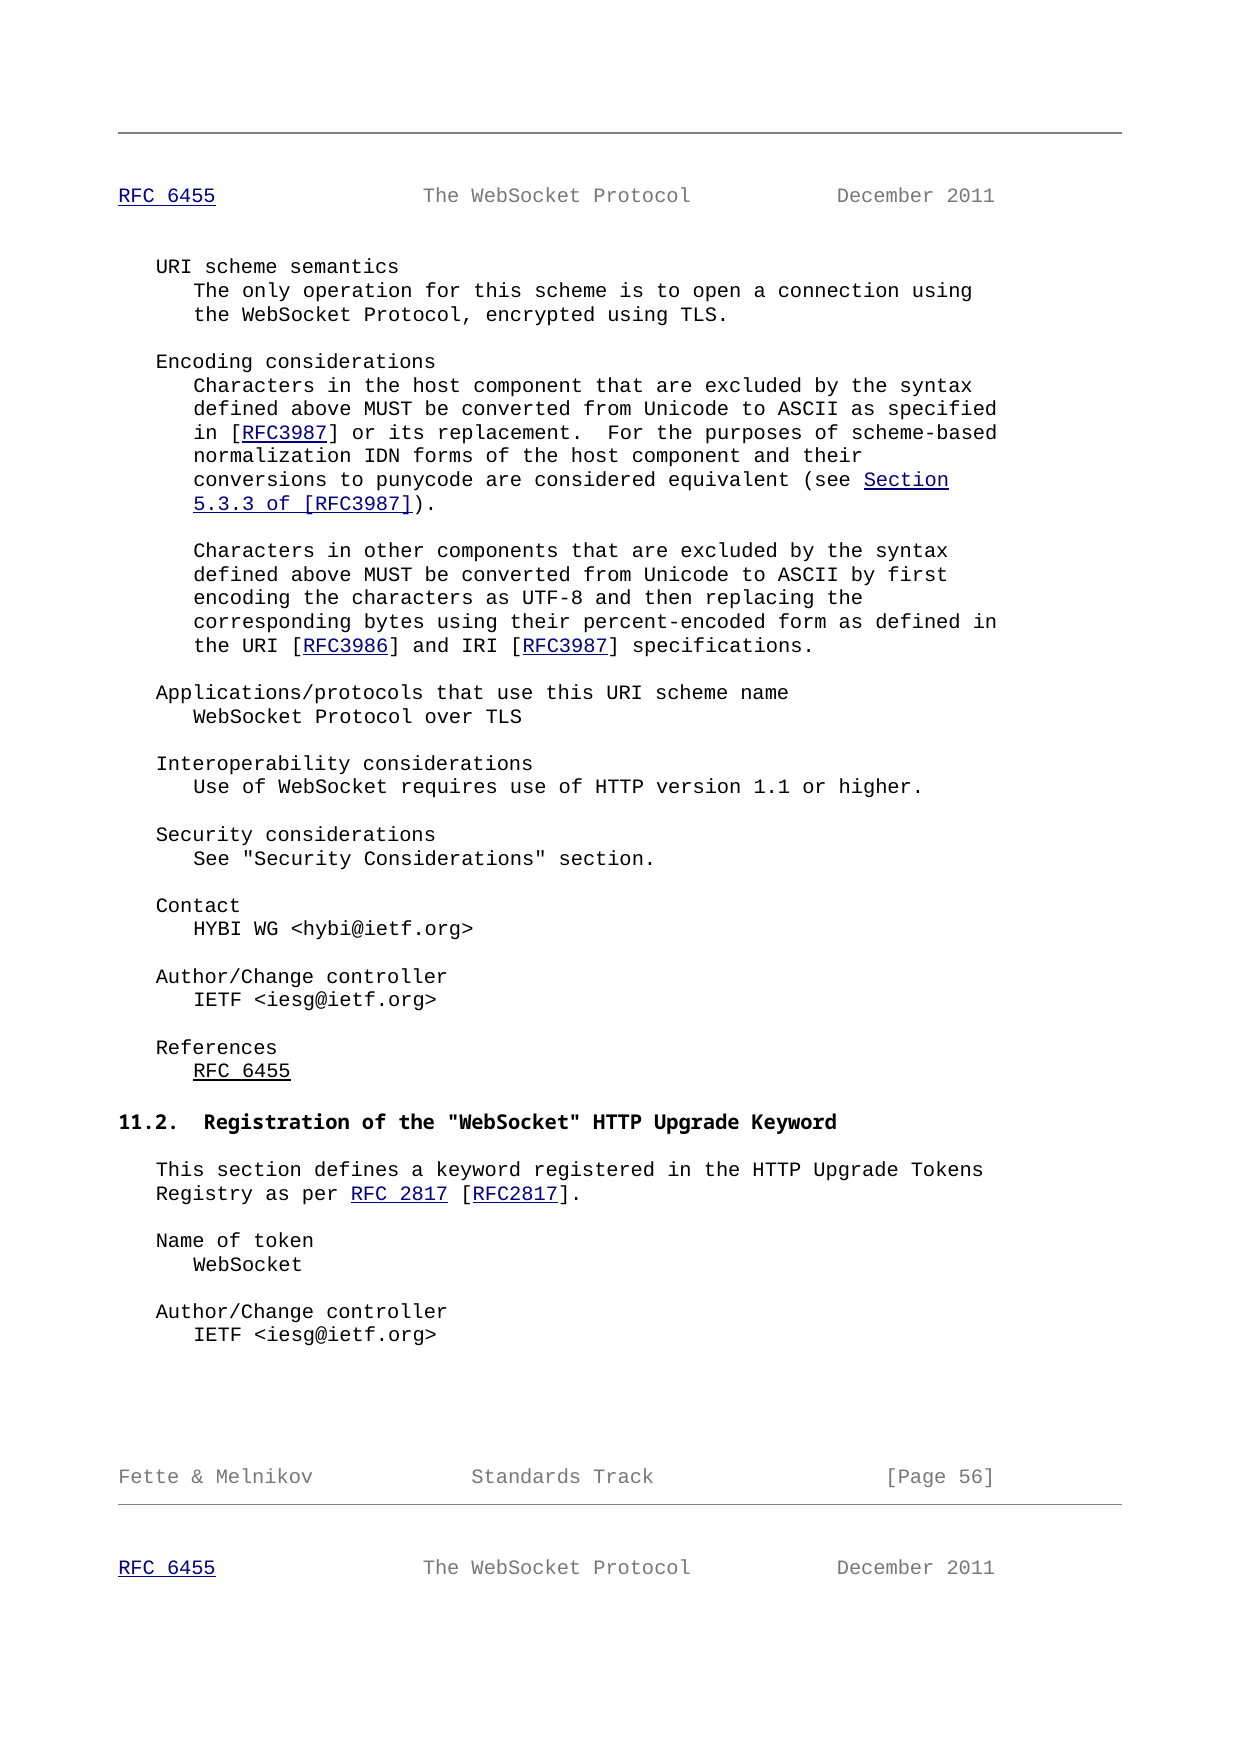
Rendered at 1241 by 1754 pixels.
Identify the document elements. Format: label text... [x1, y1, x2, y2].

text Fette & Melnikov Standards Track [Page 56] [118, 1466, 1122, 1489]
text the WebSocket Protocol, encrypted using TLS. [118, 304, 1122, 327]
text URI scheme semantics [118, 256, 1122, 280]
text Applications/protocols that use this URI scheme name [118, 682, 1122, 706]
text WebSocket [118, 1253, 1122, 1277]
text Author/Change controller [118, 966, 1122, 989]
text HYBI WG <hybi@ietf.org> [118, 918, 1122, 942]
text normalization IDN forms of the host component and their [118, 446, 1122, 469]
text IETF <iesg@ietf.org> [118, 1324, 1122, 1348]
text corresponding bytes using their percent-encoded form as defined in [118, 611, 1122, 635]
text IETF <iesg@ietf.org> [118, 989, 1122, 1013]
text RFC 6455 [118, 1060, 1122, 1084]
text RFC 6455 The WebSocket Protocol December 2011 [118, 1557, 1122, 1580]
text the URI [RFC3986] and IRI [RFC3987] specifications. [118, 635, 1122, 658]
text conversions to punycode are considered equivalent (see Section [118, 469, 1122, 493]
text 11.2. Registration of the "WebSocket" HTTP Upgrade Keyword [118, 1108, 1122, 1135]
text See "Security Considerations" section. [118, 847, 1122, 871]
text in [RFC3987] or its replacement. For the purposes of scheme-based [118, 422, 1122, 446]
text Use of WebSocket requires use of HTTP version 1.1 or higher. [118, 777, 1122, 800]
text WebSocket Protocol over TLS [118, 706, 1122, 729]
text encoding the characters as UTF-8 and then replacing the [118, 587, 1122, 611]
text Contact [118, 895, 1122, 918]
text defined above MUST be converted from Unicode to ASCII by first [118, 564, 1122, 587]
text Registry as per RFC 2817 [RFC2817]. [118, 1183, 1122, 1206]
text Interoperability considerations [118, 753, 1122, 777]
text This section defines a keyword registered in the HTTP Upgrade Tokens [118, 1159, 1122, 1183]
text RFC 6455 The WebSocket Protocol December 2011 [118, 186, 1122, 209]
text References [118, 1037, 1122, 1060]
text Author/Change controller [118, 1301, 1122, 1324]
text defined above MUST be converted from Unicode to ASCII as specified [118, 398, 1122, 422]
text Characters in the host component that are excluded by the syntax [118, 374, 1122, 398]
text 5.3.3 of [RFC3987]). [118, 493, 1122, 516]
text Security considerations [118, 824, 1122, 847]
text Characters in other components that are excluded by the syntax [118, 540, 1122, 564]
text Name of token [118, 1230, 1122, 1253]
text Encoding considerations [118, 351, 1122, 374]
text The only operation for this scheme is to open a connection using [118, 280, 1122, 304]
